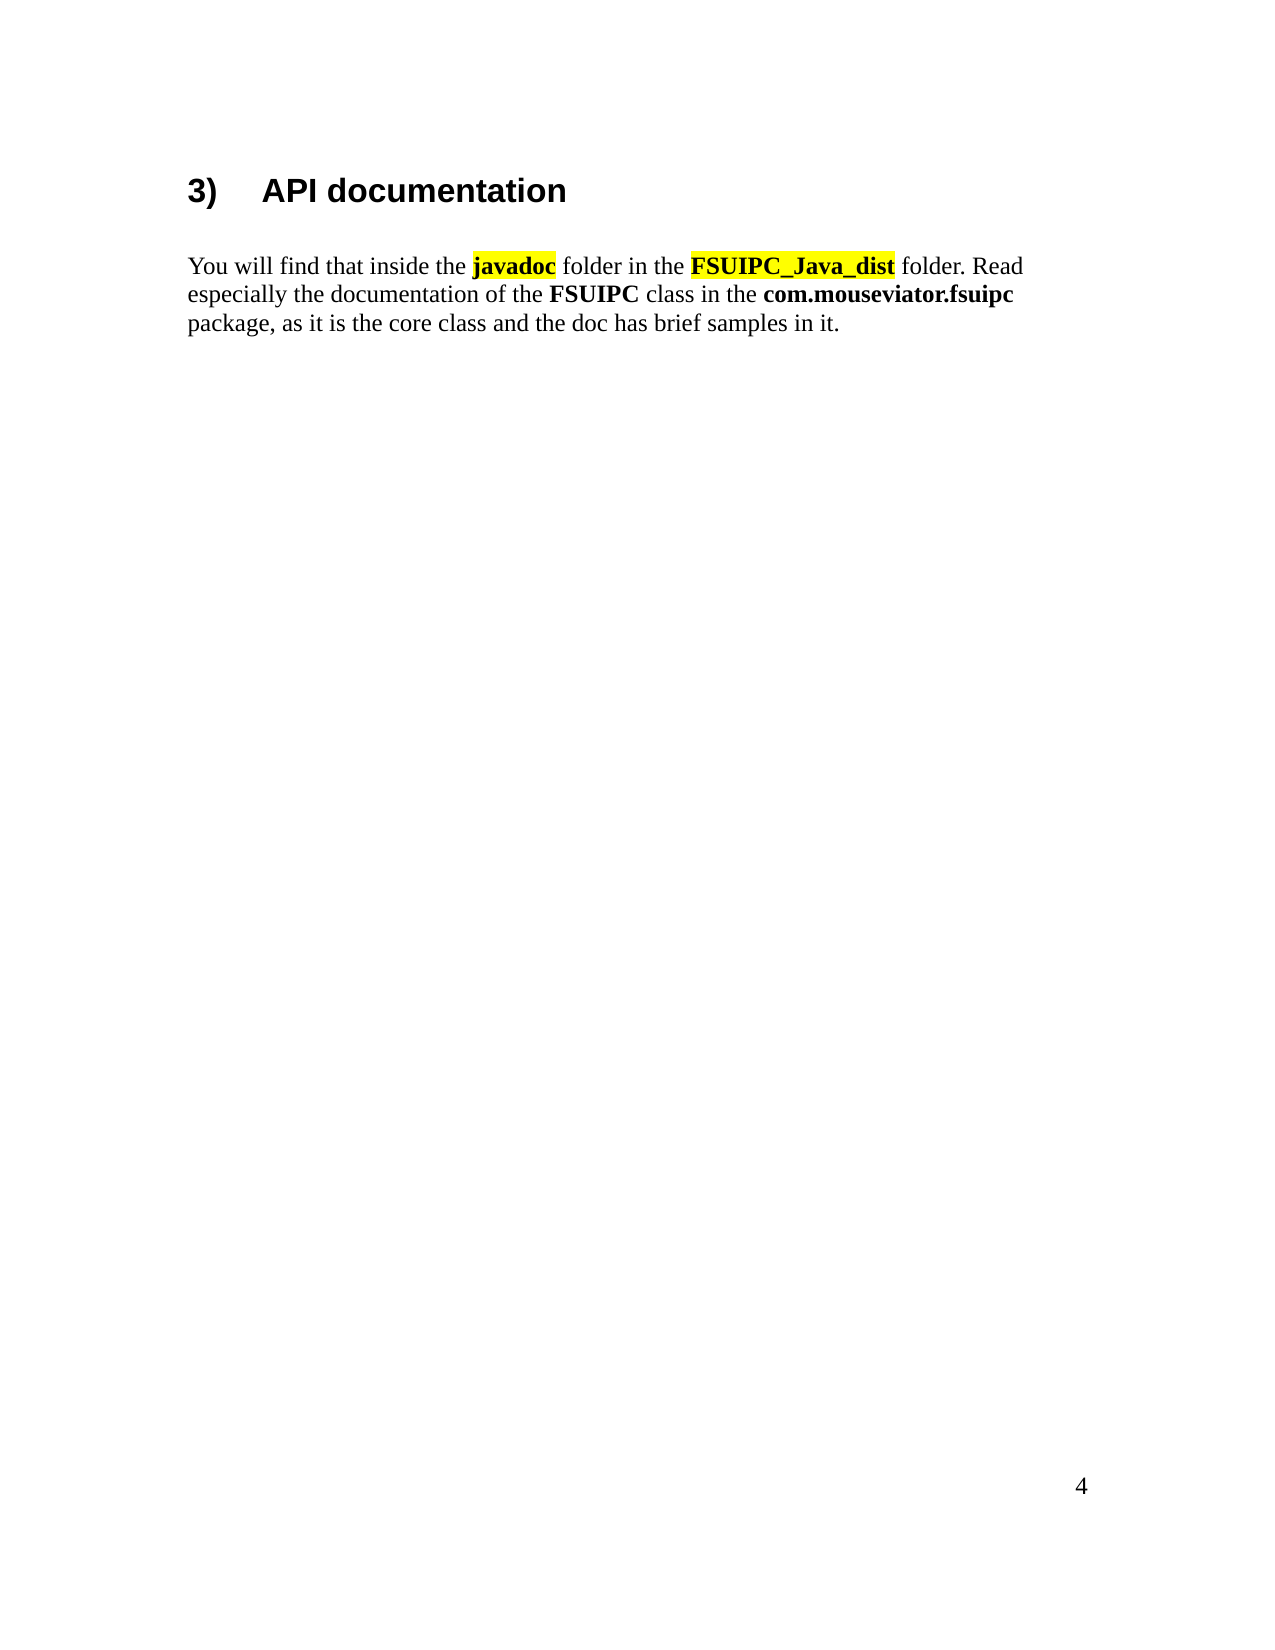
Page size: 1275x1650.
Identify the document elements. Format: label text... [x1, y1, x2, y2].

text You will find that inside the javadoc folder in the FSUIPC_Java_dist folder. Read especially the documentation of the FSUIPC class in the com.mouseviator.fsuipc package, as it is the core class and the doc has brief samples in it. [187, 251, 1087, 337]
subtitle API documentation [187, 171, 1087, 209]
